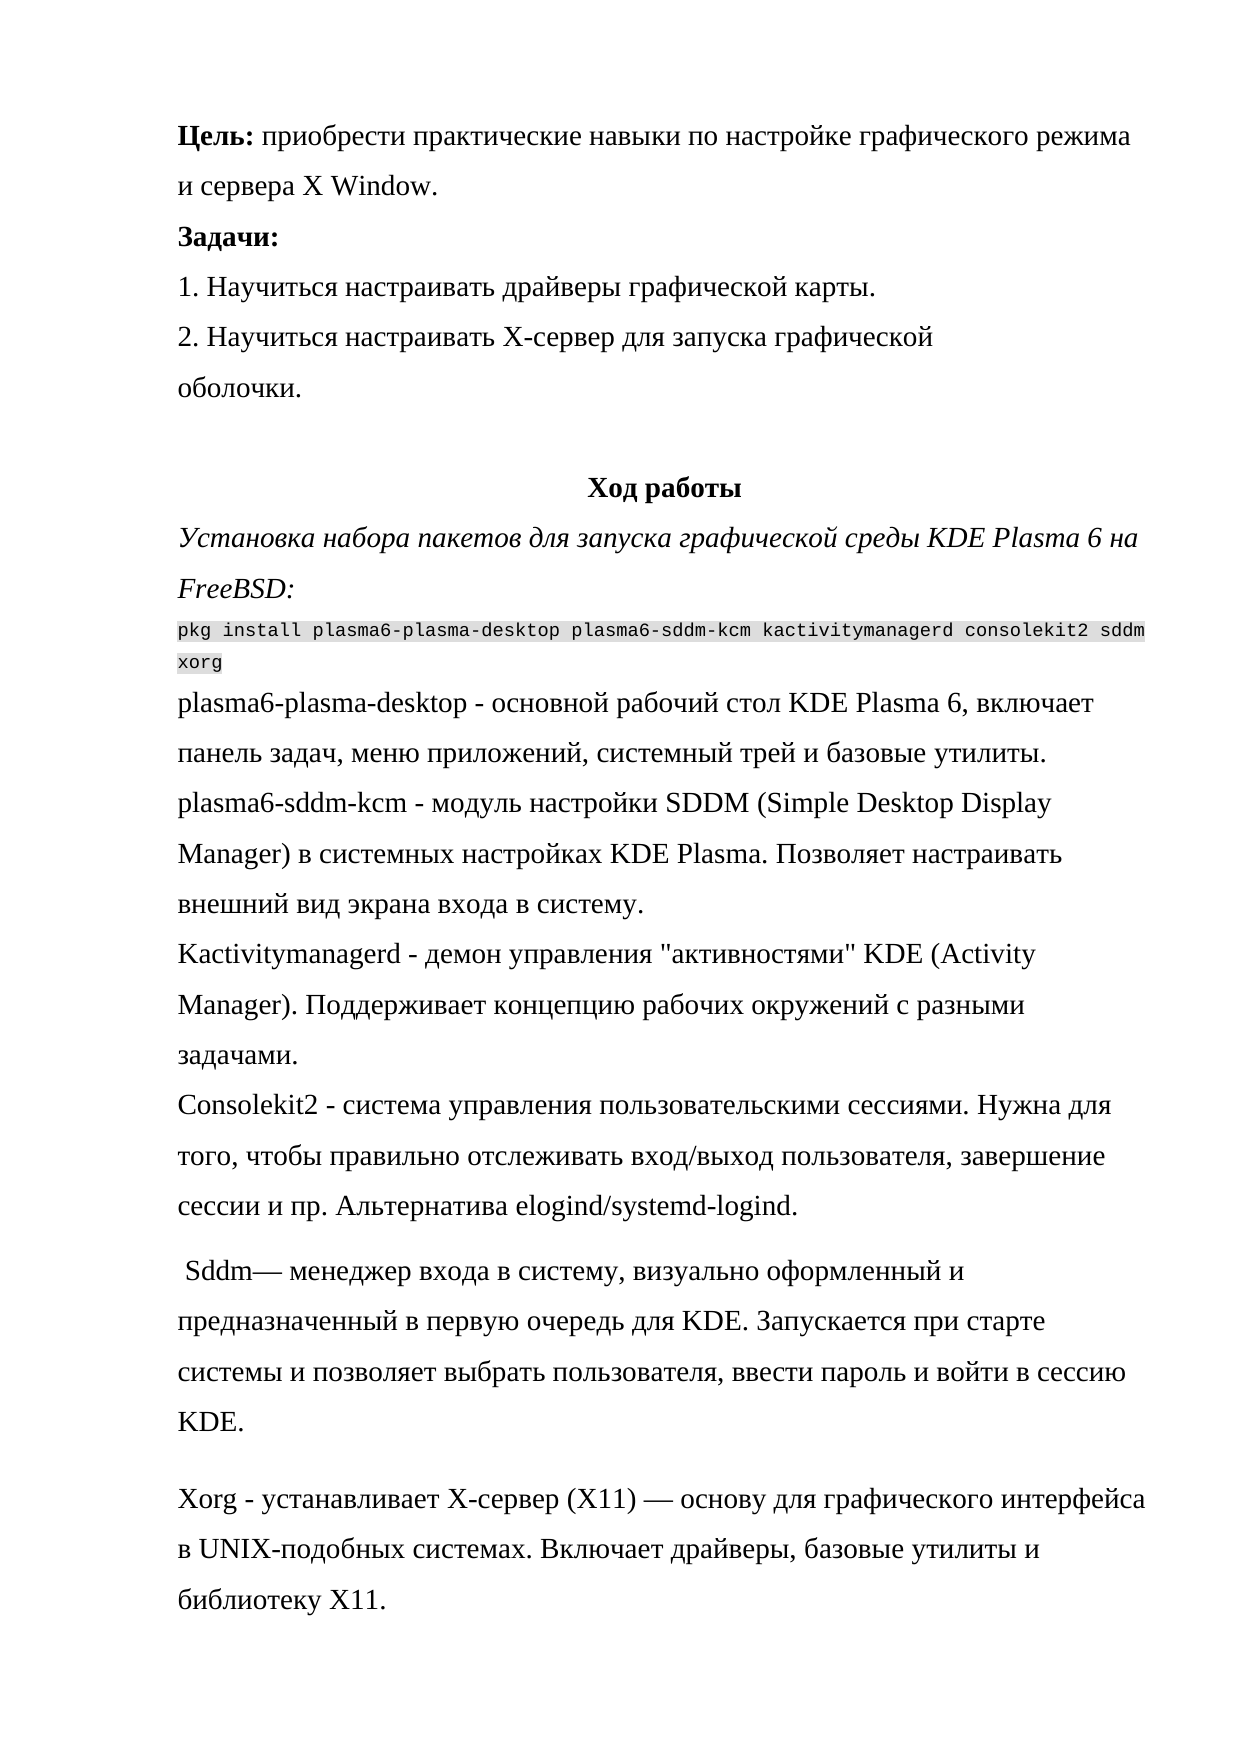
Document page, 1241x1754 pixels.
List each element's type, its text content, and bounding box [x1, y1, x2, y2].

text pkg install plasma6-plasma-desktop plasma6-sddm-kcm kactivitymanagerd consolekit2 sddm xorg [177, 621, 1152, 674]
subtitle Sddm— менеджер входа в систему, визуально оформленный и предназначенный в первую очередь для KDE. Запускается при старте системы и позволяет выбрать пользователя, ввести пароль и войти в сессию KDE. [177, 1253, 1152, 1437]
text Установка набора пакетов для запуска графической среды KDE Plasma 6 на FreeBSD: [177, 521, 1152, 604]
text 1. Научиться настраивать драйверы графической карты. [177, 269, 1152, 303]
text оболочки. [177, 370, 1152, 403]
text plasma6-plasma-desktop - основной рабочий стол KDE Plasma 6, включает панель задач, меню приложений, системный трей и базовые утилиты. [177, 685, 1152, 769]
subtitle Xorg - устанавливает X-сервер (X11) — основу для графического интерфейса в UNIX-подобных системах. Включает драйверы, базовые утилиты и библиотеку X11. [177, 1481, 1152, 1616]
text 2. Научиться настраивать X-сервер для запуска графической [177, 319, 1152, 353]
text Ход работы [177, 470, 1152, 504]
text Consolekit2 - система управления пользовательскими сессиями. Нужна для того, чтобы правильно отслеживать вход/выход пользователя, завершение сессии и пр. Альтернатива elogind/systemd-logind. [177, 1087, 1152, 1222]
text Kactivitymanagerd - демон управления "активностями" KDE (Activity Manager). Поддерживает концепцию рабочих окружений с разными задачами. [177, 937, 1152, 1071]
text plasma6-sddm-kcm - модуль настройки SDDM (Simple Desktop Display Manager) в системных настройках KDE Plasma. Позволяет настраивать внешний вид экрана входа в систему. [177, 786, 1152, 920]
text Задачи: [177, 219, 1152, 252]
text Цель: приобрести практические навыки по настройке графического режима и сервера X Window. [177, 118, 1152, 202]
